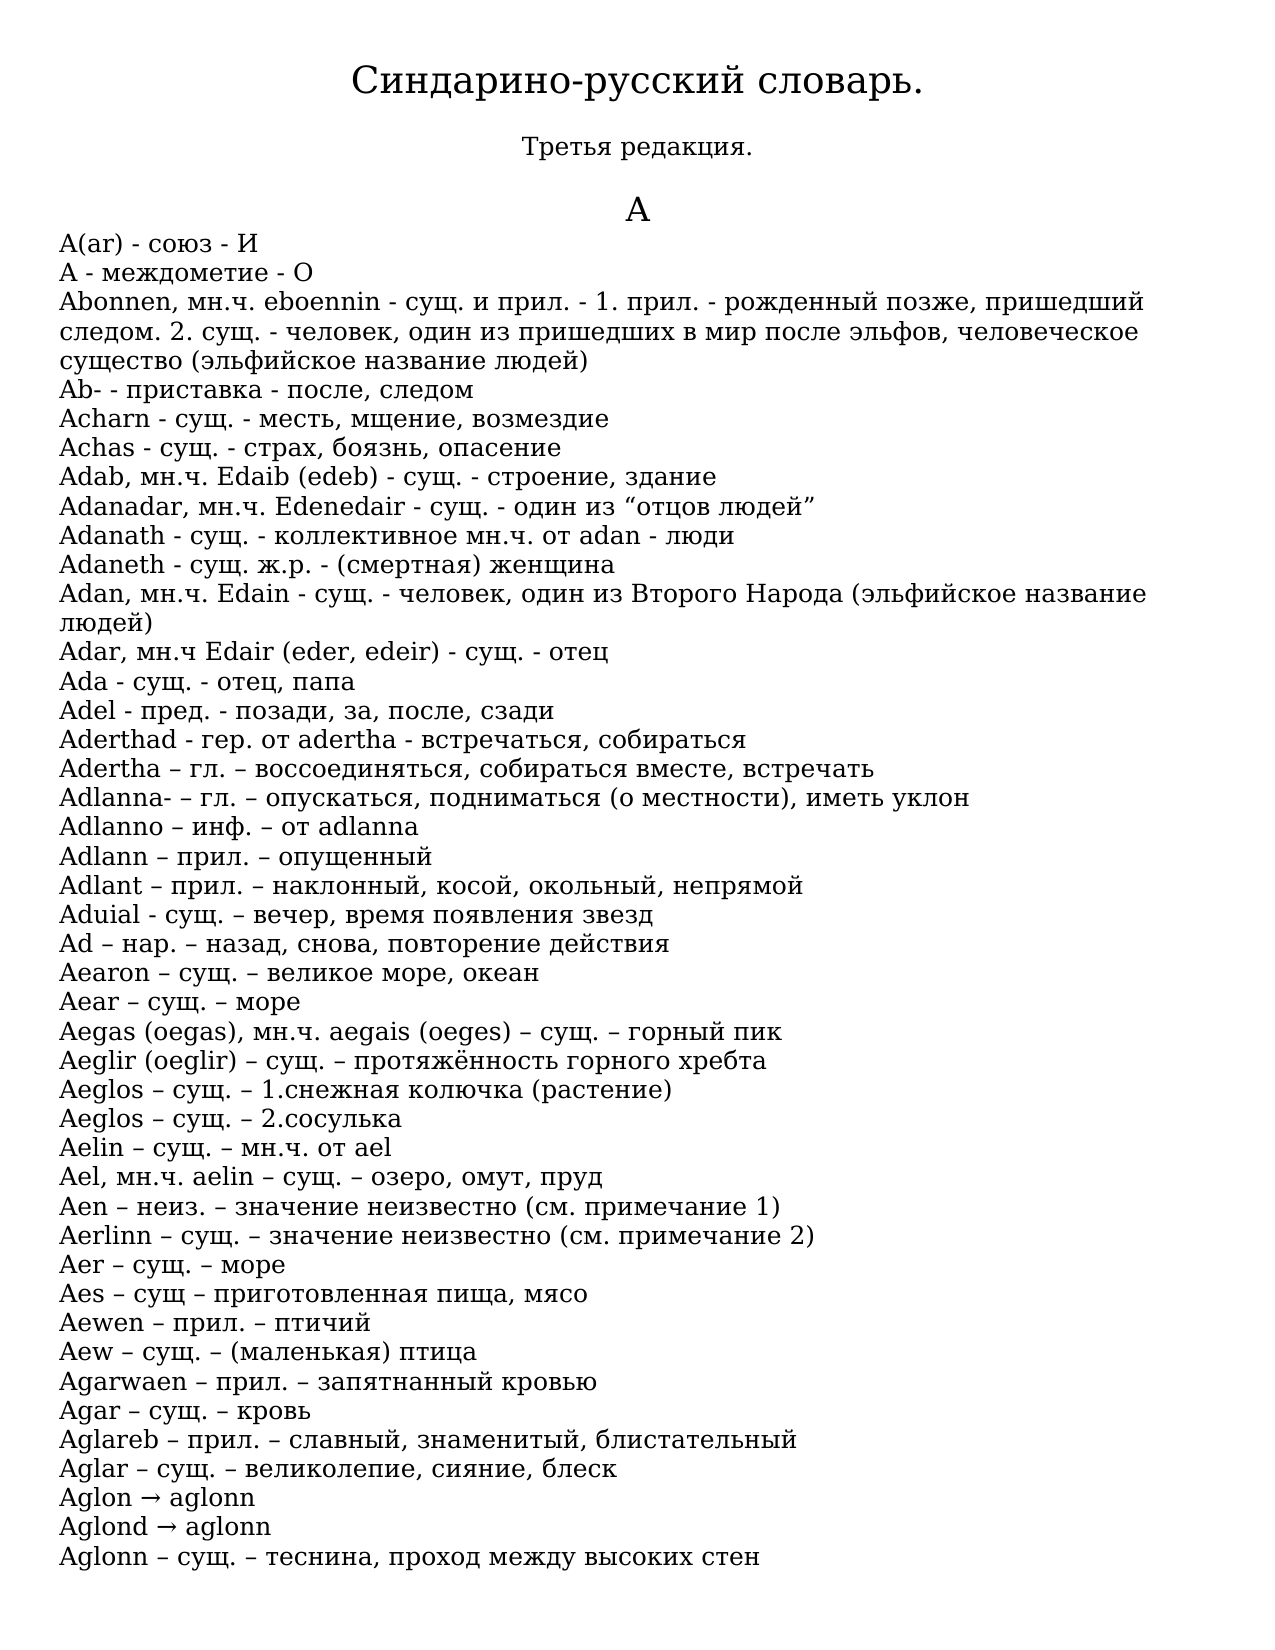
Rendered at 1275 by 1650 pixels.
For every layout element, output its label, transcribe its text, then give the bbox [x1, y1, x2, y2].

text Aglon → aglonn [59, 1483, 1216, 1513]
text Ad – нар. – назад, снова, повторение действия [59, 929, 1216, 958]
text Aer – сущ. – море [59, 1250, 1216, 1279]
text Adar, мн.ч Edair (eder, edeir) - сущ. - отец [59, 638, 1216, 667]
text Adanadar, мн.ч. Edenedair - сущ. - один из “отцов людей” [59, 492, 1216, 521]
text A(ar) - союз - И [59, 229, 1216, 258]
text Aearon – сущ. – великое море, океан [59, 958, 1216, 988]
text Agar – сущ. – кровь [59, 1396, 1216, 1425]
text Achas - сущ. - страх, боязнь, опасение [59, 433, 1216, 463]
text Adlanno – инф. – от adlanna [59, 813, 1216, 842]
text Aegas (oegas), мн.ч. aegais (oeges) – сущ. – горный пик [59, 1017, 1216, 1046]
text Abonnen, мн.ч. eboennin - сущ. и прил. - 1. прил. - рожденный позже, пришедший следом. 2. сущ. - человек, один из пришедших в мир после эльфов, человеческое существо (эльфийское название людей) [59, 288, 1216, 375]
text Aglonn – сущ. – теснина, проход между высоких стен [59, 1542, 1216, 1571]
text Adanath - сущ. - коллективное мн.ч. от adan - люди [59, 521, 1216, 550]
text Aduial - сущ. – вечер, время появления звезд [59, 900, 1216, 929]
text Aeglos – сущ. – 2.сосулька [59, 1104, 1216, 1133]
text Adlant – прил. – наклонный, косой, окольный, непрямой [59, 871, 1216, 900]
text Adan, мн.ч. Edain - сущ. - человек, один из Второго Народа (эльфийское название людей) [59, 579, 1216, 638]
text Aear – сущ. – море [59, 988, 1216, 1017]
text Aderthad - гер. от adertha - встречаться, собираться [59, 725, 1216, 754]
text Aglond → aglonn [59, 1513, 1216, 1542]
text A - междометие - О [59, 258, 1216, 288]
text Adel - пред. - позади, за, после, сзади [59, 696, 1216, 725]
text Ada - сущ. - отец, папа [59, 667, 1216, 696]
text A [59, 190, 1216, 229]
text Aen – неиз. – значение неизвестно (см. примечание 1) [59, 1192, 1216, 1221]
text Aelin – сущ. – мн.ч. от ael [59, 1133, 1216, 1163]
text Acharn - сущ. - месть, мщение, возмездие [59, 404, 1216, 433]
text Agarwaen – прил. – запятнанный кровью [59, 1367, 1216, 1396]
text Aeglir (oeglir) – сущ. – протяжённость горного хребта [59, 1046, 1216, 1075]
text Третья редакция. [59, 132, 1216, 161]
text Adaneth - сущ. ж.р. - (смертная) женщина [59, 550, 1216, 579]
text Adlann – прил. – опущенный [59, 842, 1216, 871]
text Ab- - приставка - после, следом [59, 375, 1216, 404]
text Синдарино-русский словарь. [59, 59, 1216, 103]
text Aeglos – сущ. – 1.снежная колючка (растение) [59, 1075, 1216, 1104]
text Adlanna- – гл. – опускаться, подниматься (о местности), иметь уклон [59, 783, 1216, 813]
text Aew – сущ. – (маленькая) птица [59, 1338, 1216, 1367]
text Aglar – сущ. – великолепие, сияние, блеск [59, 1454, 1216, 1483]
text Adab, мн.ч. Edaib (edeb) - сущ. - строение, здание [59, 463, 1216, 492]
text Ael, мн.ч. aelin – сущ. – озеро, омут, пруд [59, 1163, 1216, 1192]
text Aglareb – прил. – славный, знаменитый, блистательный [59, 1425, 1216, 1454]
text Aes – сущ – приготовленная пища, мясо [59, 1279, 1216, 1308]
text Aerlinn – сущ. – значение неизвестно (см. примечание 2) [59, 1221, 1216, 1250]
text Aewen – прил. – птичий [59, 1308, 1216, 1338]
text Adertha – гл. – воссоединяться, собираться вместе, встречать [59, 754, 1216, 783]
